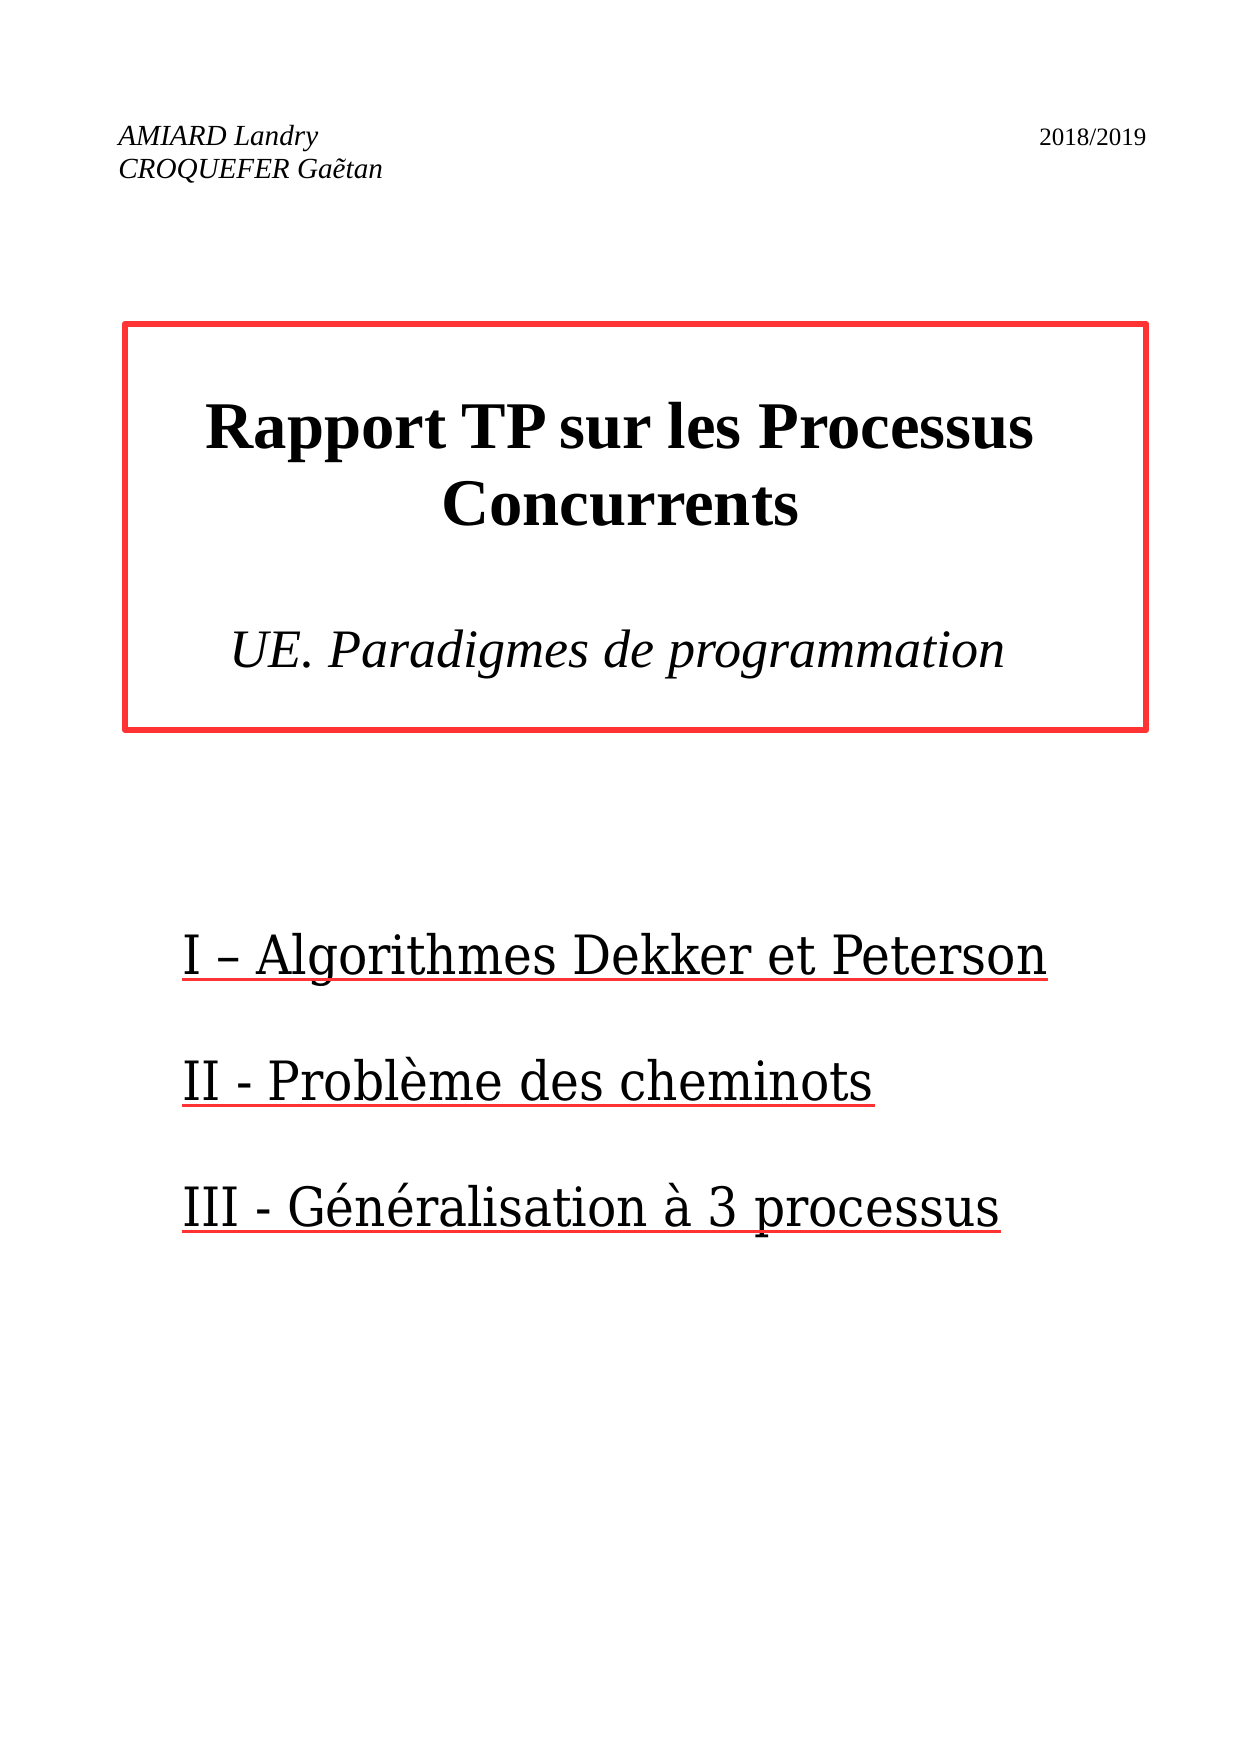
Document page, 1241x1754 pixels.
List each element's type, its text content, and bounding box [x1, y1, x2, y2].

text Rapport TP sur les Processus Concurrents [128, 386, 1122, 540]
text CROQUEFER Gaẽtan [118, 152, 1122, 185]
text AMIARD Landry [118, 118, 1122, 152]
text UE. Paradigmes de programmation [128, 616, 1122, 679]
